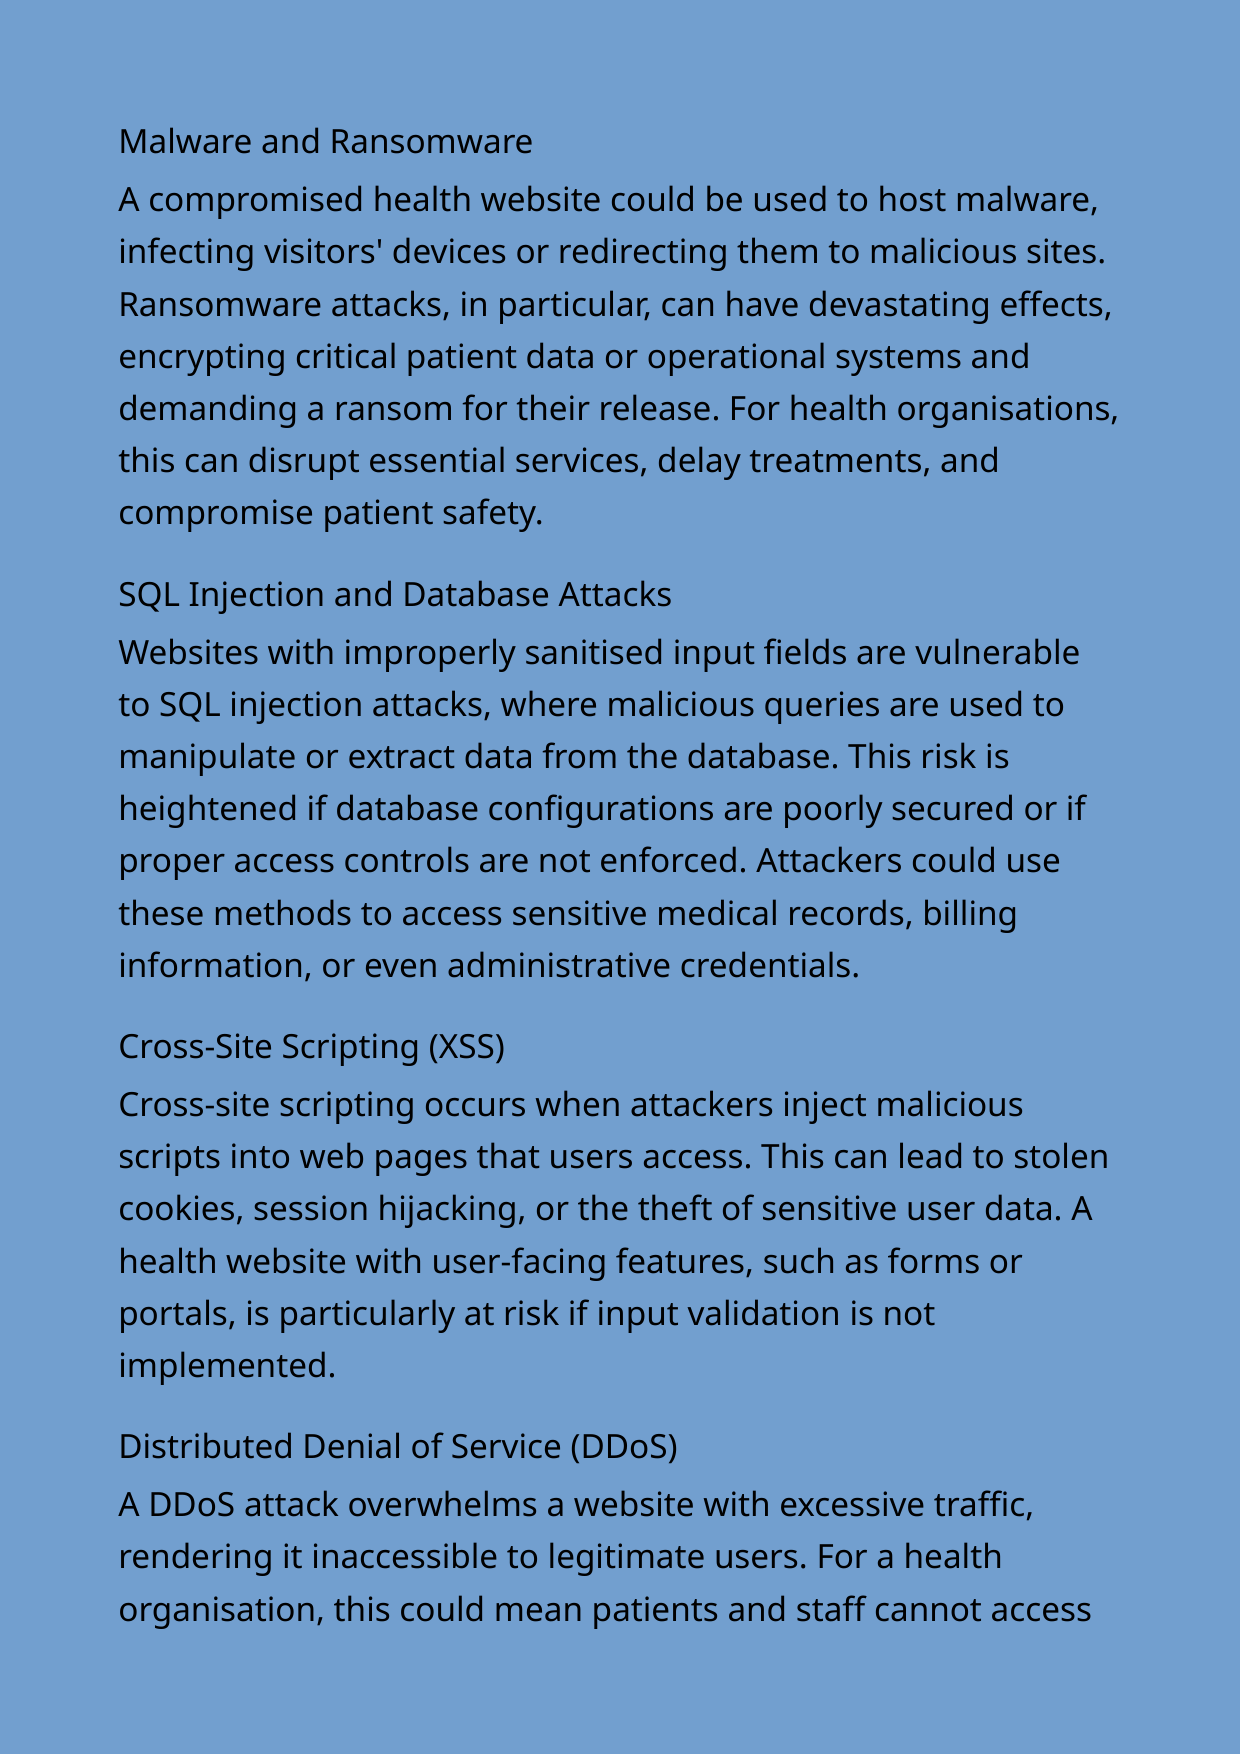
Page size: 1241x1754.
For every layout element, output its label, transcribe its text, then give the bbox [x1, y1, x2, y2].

subtitle Distributed Denial of Service (DDoS) [118, 1423, 1122, 1468]
subtitle Cross-Site Scripting (XSS) [118, 1023, 1122, 1068]
text Websites with improperly sanitised input fields are vulnerable to SQL injection attacks, where malicious queries are used to manipulate or extract data from the database. This risk is heightened if database configurations are poorly secured or if proper access controls are not enforced. Attackers could use these methods to access sensitive medical records, billing information, or even administrative credentials. [118, 628, 1122, 987]
text A DDoS attack overwhelms a website with excessive traffic, rendering it inaccessible to legitimate users. For a health organisation, this could mean patients and staff cannot access [118, 1481, 1122, 1631]
subtitle SQL Injection and Database Attacks [118, 571, 1122, 616]
text A compromised health website could be used to host malware, infecting visitors' devices or redirecting them to malicious sites. Ransomware attacks, in particular, can have devastating effects, encrypting critical patient data or operational systems and demanding a ransom for their release. For health organisations, this can disrupt essential services, delay treatments, and compromise patient safety. [118, 176, 1122, 534]
text Cross-site scripting occurs when attackers inject malicious scripts into web pages that users access. This can lead to stolen cookies, session hijacking, or the theft of sensitive user data. A health website with user-facing features, such as forms or portals, is particularly at risk if input validation is not implemented. [118, 1081, 1122, 1387]
subtitle Malware and Ransomware [118, 118, 1122, 163]
